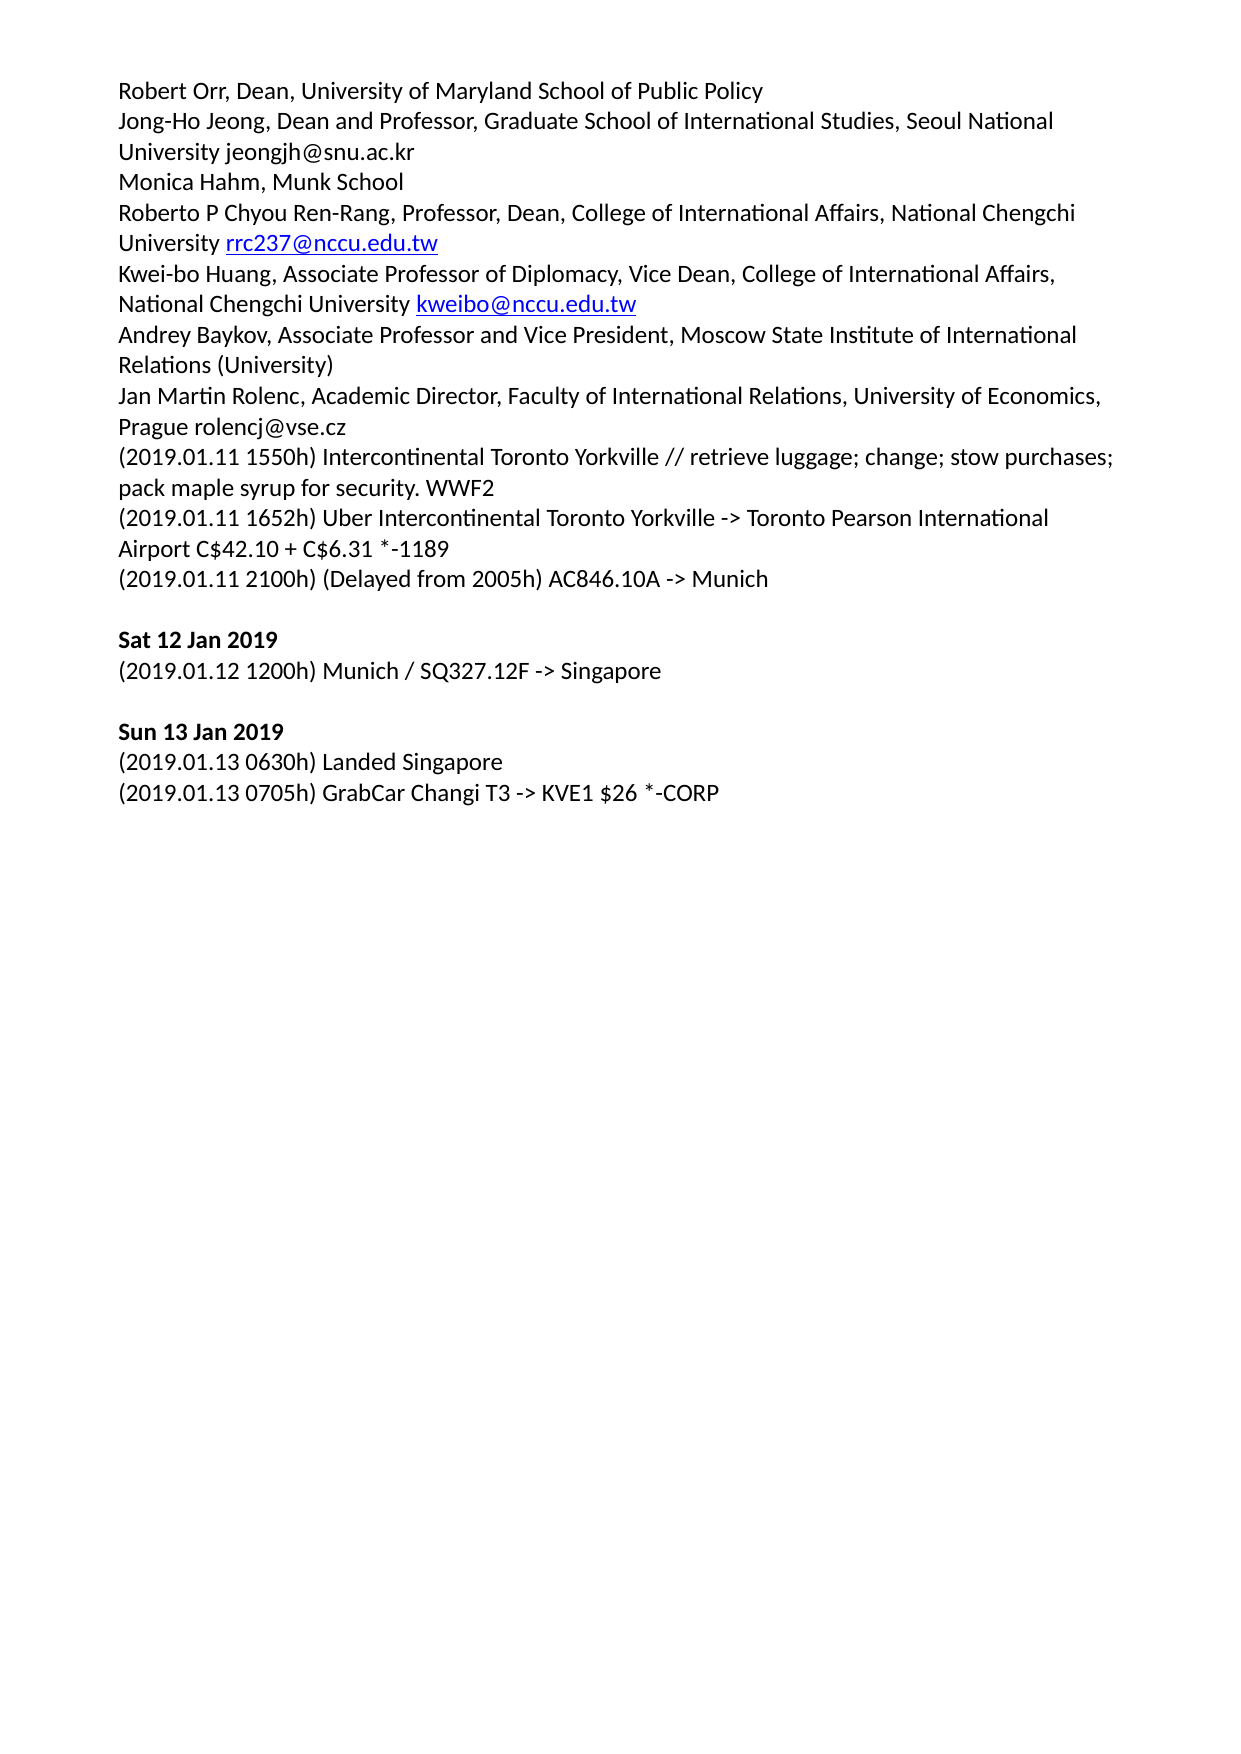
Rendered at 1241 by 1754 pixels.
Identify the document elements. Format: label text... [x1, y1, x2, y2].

text Monica Hahm, Munk School [118, 167, 1122, 197]
text (2019.01.11 1652h) Uber Intercontinental Toronto Yorkville -> Toronto Pearson International Airport C$42.10 + C$6.31 *-1189 [118, 502, 1122, 563]
text (2019.01.13 0630h) Landed Singapore [118, 746, 1122, 777]
text (2019.01.11 1550h) Intercontinental Toronto Yorkville // retrieve luggage; change; stow purchases; pack maple syrup for security. WWF2 [118, 441, 1122, 502]
text Jan Martin Rolenc, Academic Director, Faculty of International Relations, University of Economics, Prague rolencj@vse.cz [118, 380, 1122, 441]
text Sat 12 Jan 2019 [118, 624, 1122, 655]
text Robert Orr, Dean, University of Maryland School of Public Policy [118, 75, 1122, 106]
text Roberto P Chyou Ren-Rang, Professor, Dean, College of International Affairs, National Chengchi University rrc237@nccu.edu.tw [118, 197, 1122, 258]
text Sun 13 Jan 2019 [118, 716, 1122, 746]
text Andrey Baykov, Associate Professor and Vice President, Moscow State Institute of International Relations (University) [118, 319, 1122, 380]
text (2019.01.13 0705h) GrabCar Changi T3 -> KVE1 $26 *-CORP [118, 777, 1122, 807]
text (2019.01.11 2100h) (Delayed from 2005h) AC846.10A -> Munich [118, 563, 1122, 594]
text (2019.01.12 1200h) Munich / SQ327.12F -> Singapore [118, 655, 1122, 685]
text Kwei-bo Huang, Associate Professor of Diplomacy, Vice Dean, College of International Affairs, National Chengchi University kweibo@nccu.edu.tw [118, 258, 1122, 319]
text Jong-Ho Jeong, Dean and Professor, Graduate School of International Studies, Seoul National University jeongjh@snu.ac.kr [118, 106, 1122, 167]
